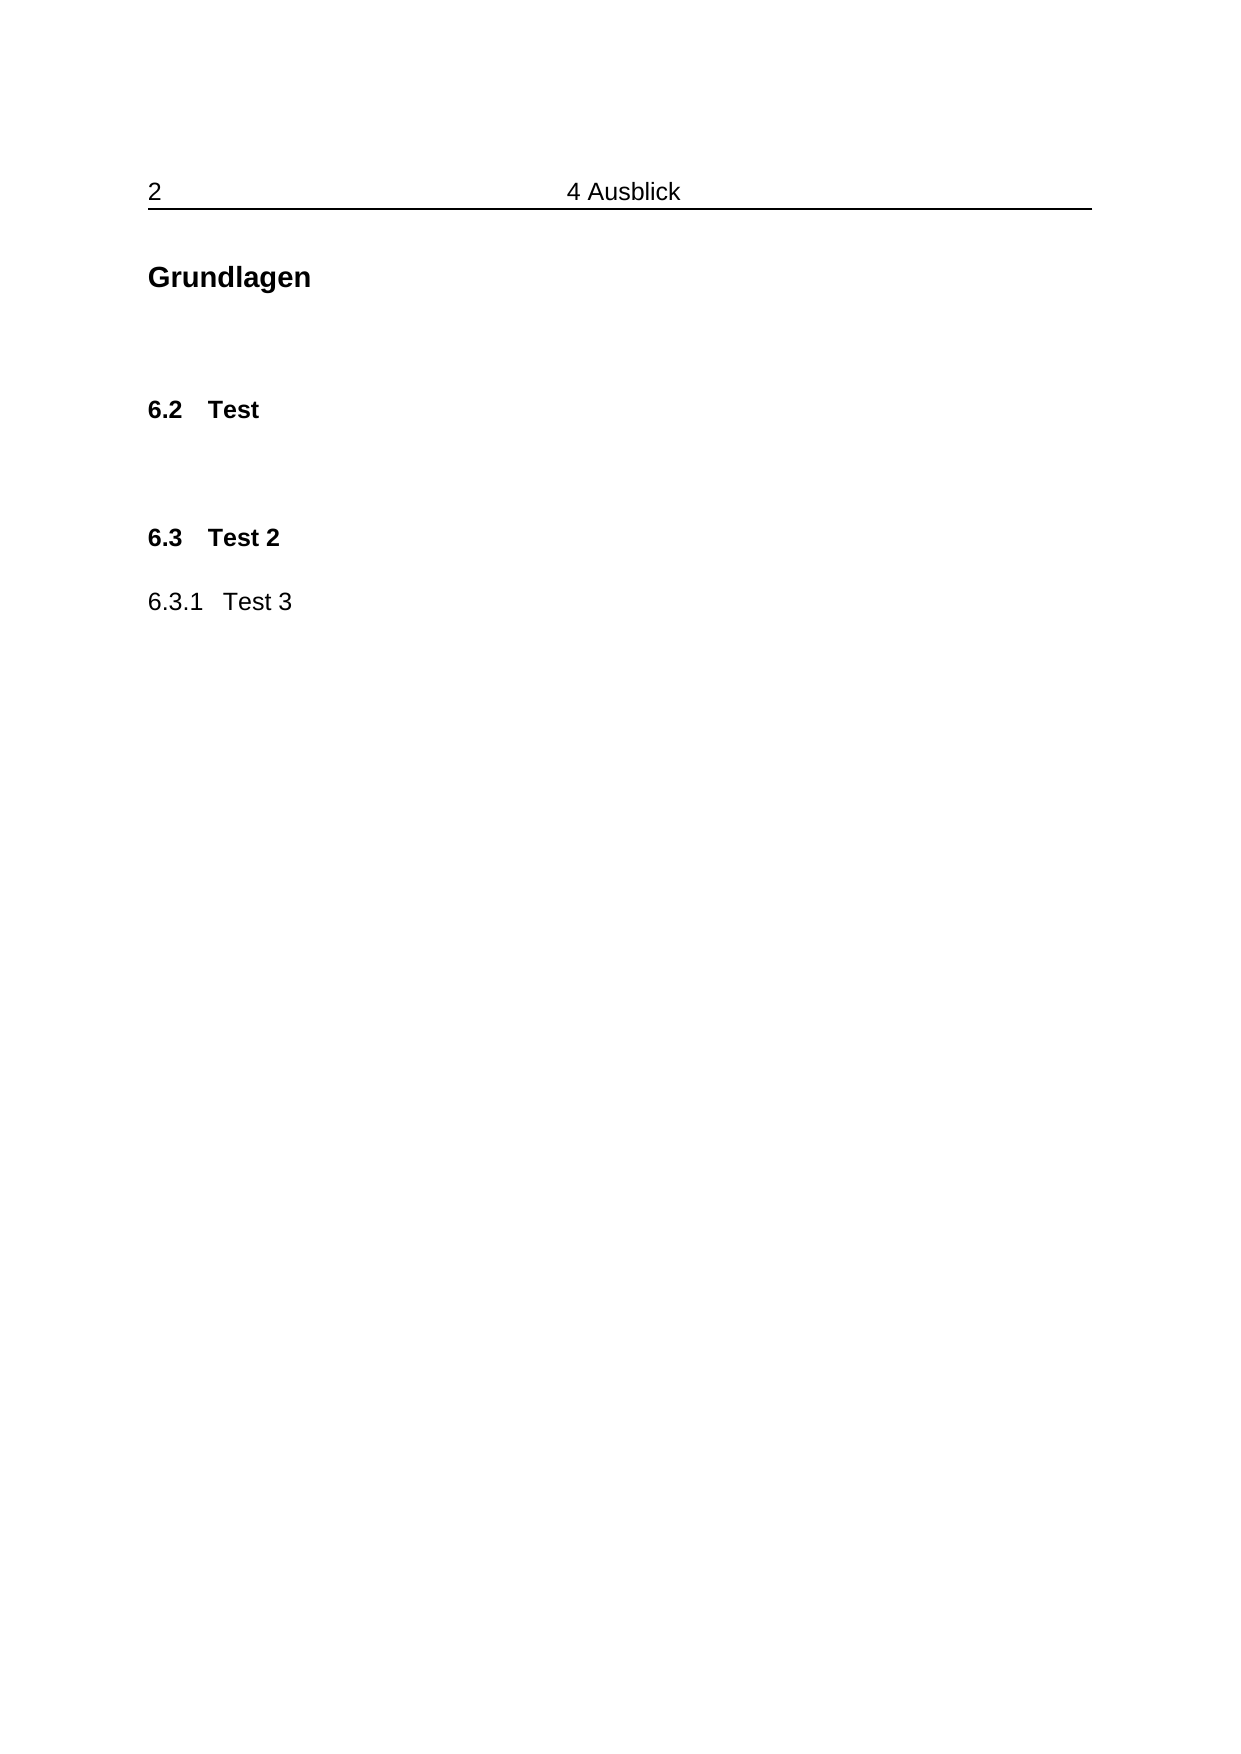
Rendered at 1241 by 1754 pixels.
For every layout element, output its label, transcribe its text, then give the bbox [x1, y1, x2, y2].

subtitle Test 3 [148, 587, 1092, 616]
subtitle Grundlagen [148, 260, 1092, 294]
subtitle Test [148, 395, 1092, 424]
subtitle Test 2 [148, 523, 1092, 552]
